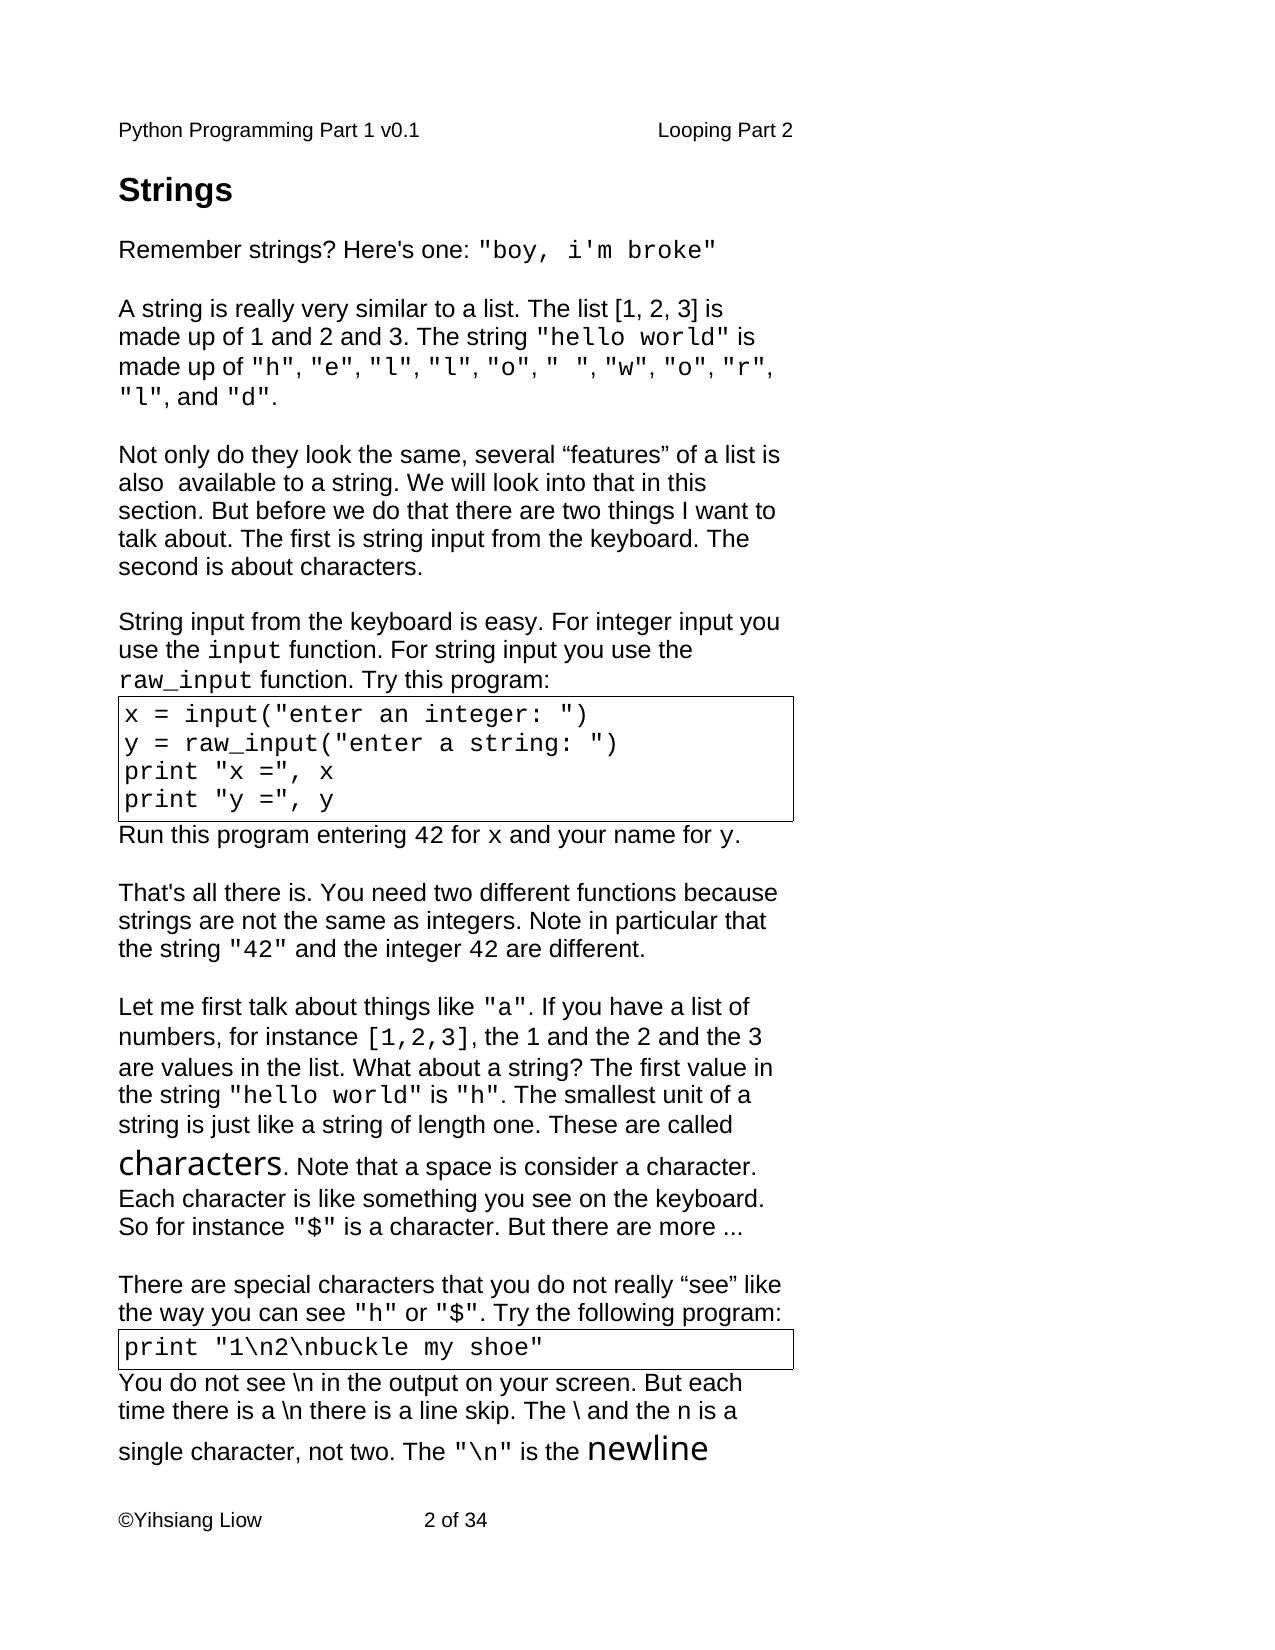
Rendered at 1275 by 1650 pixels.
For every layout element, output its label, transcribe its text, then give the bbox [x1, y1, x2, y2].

text Not only do they look the same, several “features” of a list is also available to a string. We will look into that in this section. But before we do that there are two things I want to talk about. The first is string input from the keyboard. The second is about characters. [118, 441, 793, 580]
text You do not see \n in the output on your screen. But each time there is a \n there is a line skip. The \ and the n is a single character, not two. The "\n" is the newline [118, 1370, 793, 1470]
text Let me first talk about things like "a". If you have a list of numbers, for instance [1,2,3], the 1 and the 2 and the 3 are values in the list. What about a string? The first value in the string "hello world" is "h". The smallest unit of a string is just like a string of length one. These are called characters. Note that a space is consider a character. Each character is like something you see on the keyboard. So for instance "$" is a character. But there are more ... [118, 993, 793, 1243]
text A string is really very similar to a list. The list [1, 2, 3] is made up of 1 and 2 and 3. The string "hello world" is made up of "h", "e", "l", "l", "o", " ", "w", "o", "r", "l", and "d". [118, 294, 793, 413]
table_header x = input("enter an integer: ") y = raw_input("enter a string: ") print "x =", x print "y =", y [119, 697, 793, 821]
table_header print "1\n2\nbuckle my shoe" [119, 1330, 793, 1368]
text Strings [118, 171, 793, 208]
text Run this program entering 42 for x and your name for y. [118, 822, 793, 851]
text There are special characters that you do not really “see” like the way you can see "h" or "$". Try the following program: [118, 1271, 793, 1329]
text That's all there is. You need two different functions because strings are not the same as integers. Note in particular that the string "42" and the integer 42 are different. [118, 879, 793, 965]
text Remember strings? Here's one: "boy, i'm broke" [118, 236, 793, 266]
text String input from the keyboard is easy. For integer input you use the input function. For string input you use the raw_input function. Try this program: [118, 608, 793, 696]
